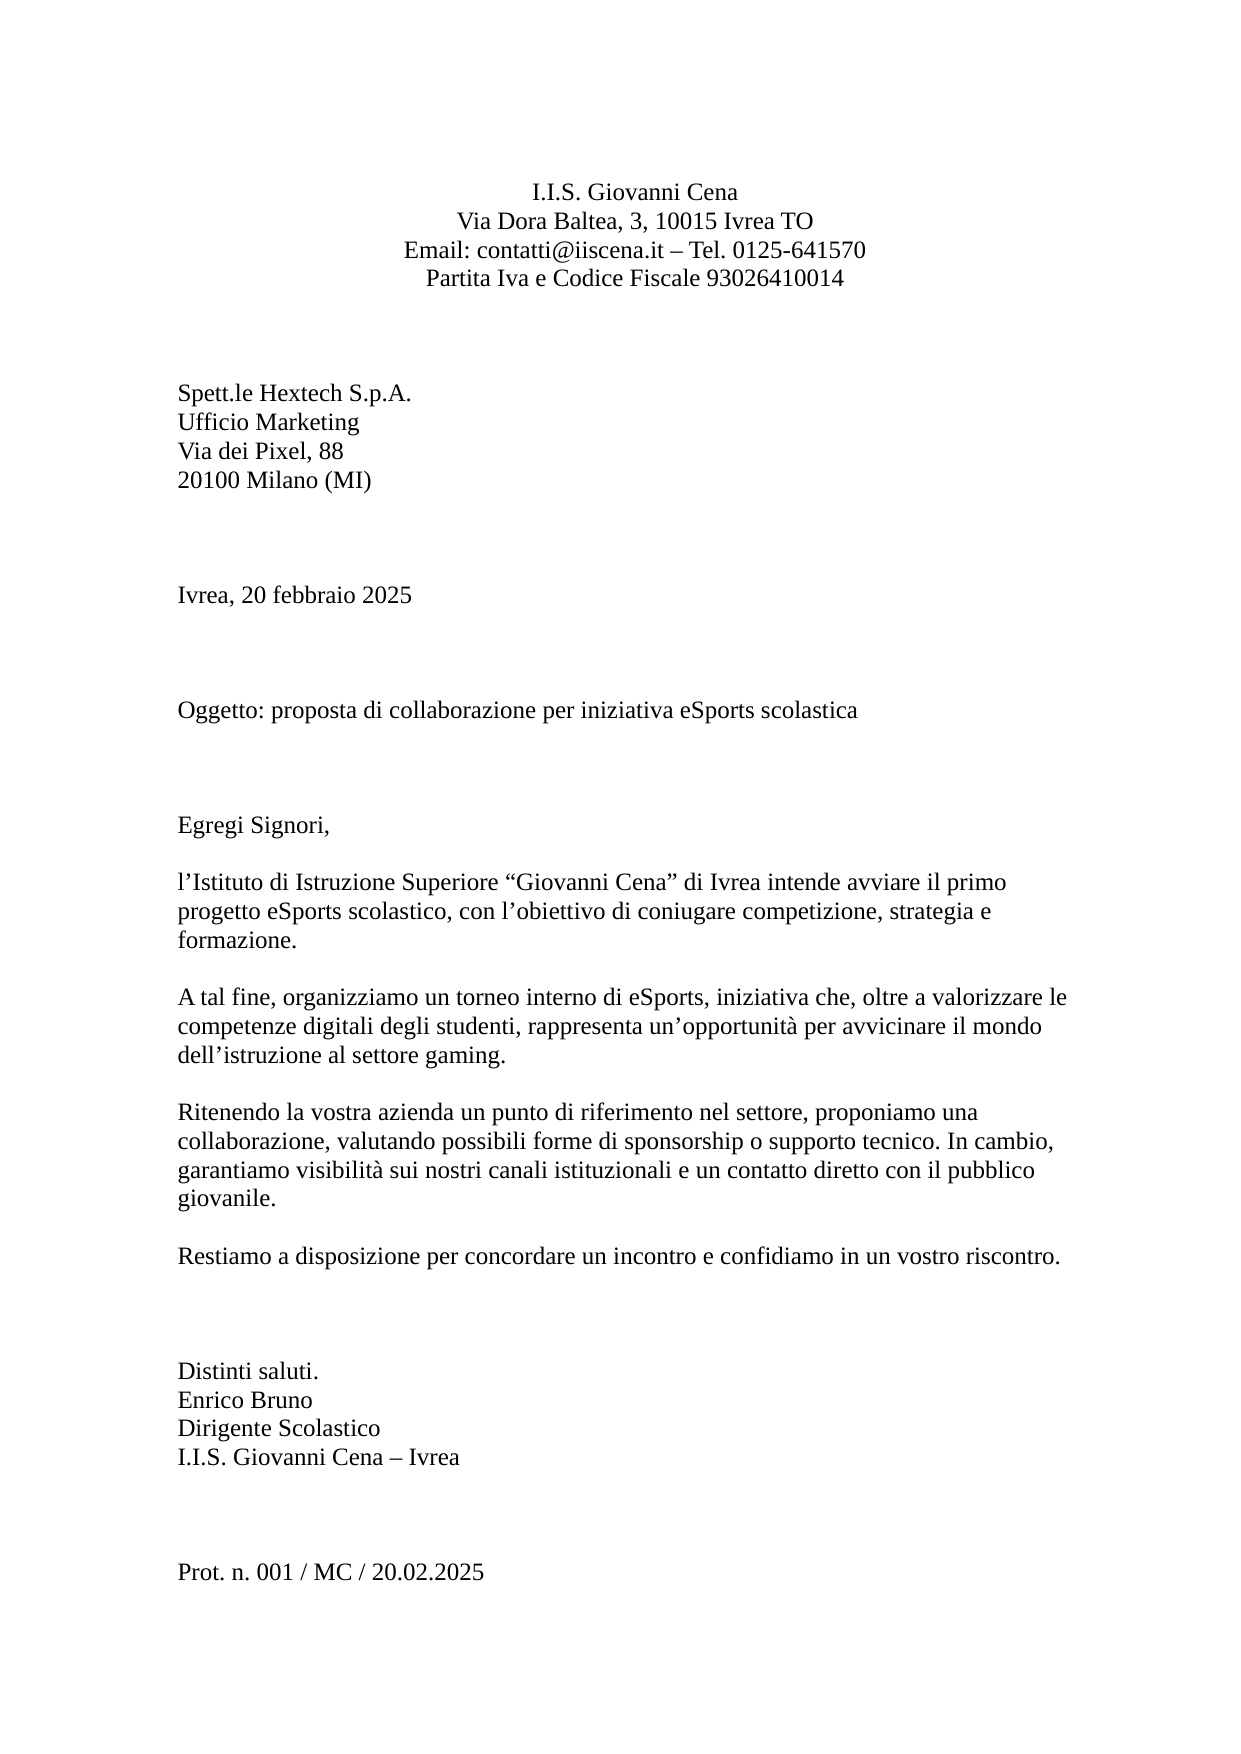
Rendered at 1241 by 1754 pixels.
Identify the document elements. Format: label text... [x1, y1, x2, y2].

text Oggetto: proposta di collaborazione per iniziativa eSports scolastica [177, 695, 1093, 723]
text Dirigente Scolastico [177, 1413, 1093, 1442]
text Email: contatti@iiscena.it – Tel. 0125-641570 [177, 235, 1093, 263]
text Spett.le Hextech S.p.A. [177, 378, 1093, 407]
text Ritenendo la vostra azienda un punto di riferimento nel settore, proponiamo una collaborazione, valutando possibili forme di sponsorship o supporto tecnico. In cambio, garantiamo visibilità sui nostri canali istituzionali e un contatto diretto con il pubblico giovanile. [177, 1097, 1093, 1212]
text Enrico Bruno [177, 1385, 1093, 1413]
text Distinti saluti. [177, 1356, 1093, 1385]
text A tal fine, organizziamo un torneo interno di eSports, iniziativa che, oltre a valorizzare le competenze digitali degli studenti, rappresenta un’opportunità per avvicinare il mondo dell’istruzione al settore gaming. [177, 982, 1093, 1068]
text Prot. n. 001 / MC / 20.02.2025 [177, 1557, 1093, 1586]
text Via dei Pixel, 88 [177, 436, 1093, 465]
text Egregi Signori, [177, 810, 1093, 838]
text I.I.S. Giovanni Cena [177, 177, 1093, 206]
text Ivrea, 20 febbraio 2025 [177, 580, 1093, 608]
text l’Istituto di Istruzione Superiore “Giovanni Cena” di Ivrea intende avviare il primo progetto eSports scolastico, con l’obiettivo di coniugare competizione, strategia e formazione. [177, 867, 1093, 953]
text 20100 Milano (MI) [177, 465, 1093, 493]
text Partita Iva e Codice Fiscale 93026410014 [177, 263, 1093, 292]
text Ufficio Marketing [177, 407, 1093, 436]
text Restiamo a disposizione per concordare un incontro e confidiamo in un vostro riscontro. [177, 1241, 1093, 1270]
text Via Dora Baltea, 3, 10015 Ivrea TO [177, 206, 1093, 235]
text I.I.S. Giovanni Cena – Ivrea [177, 1442, 1093, 1471]
